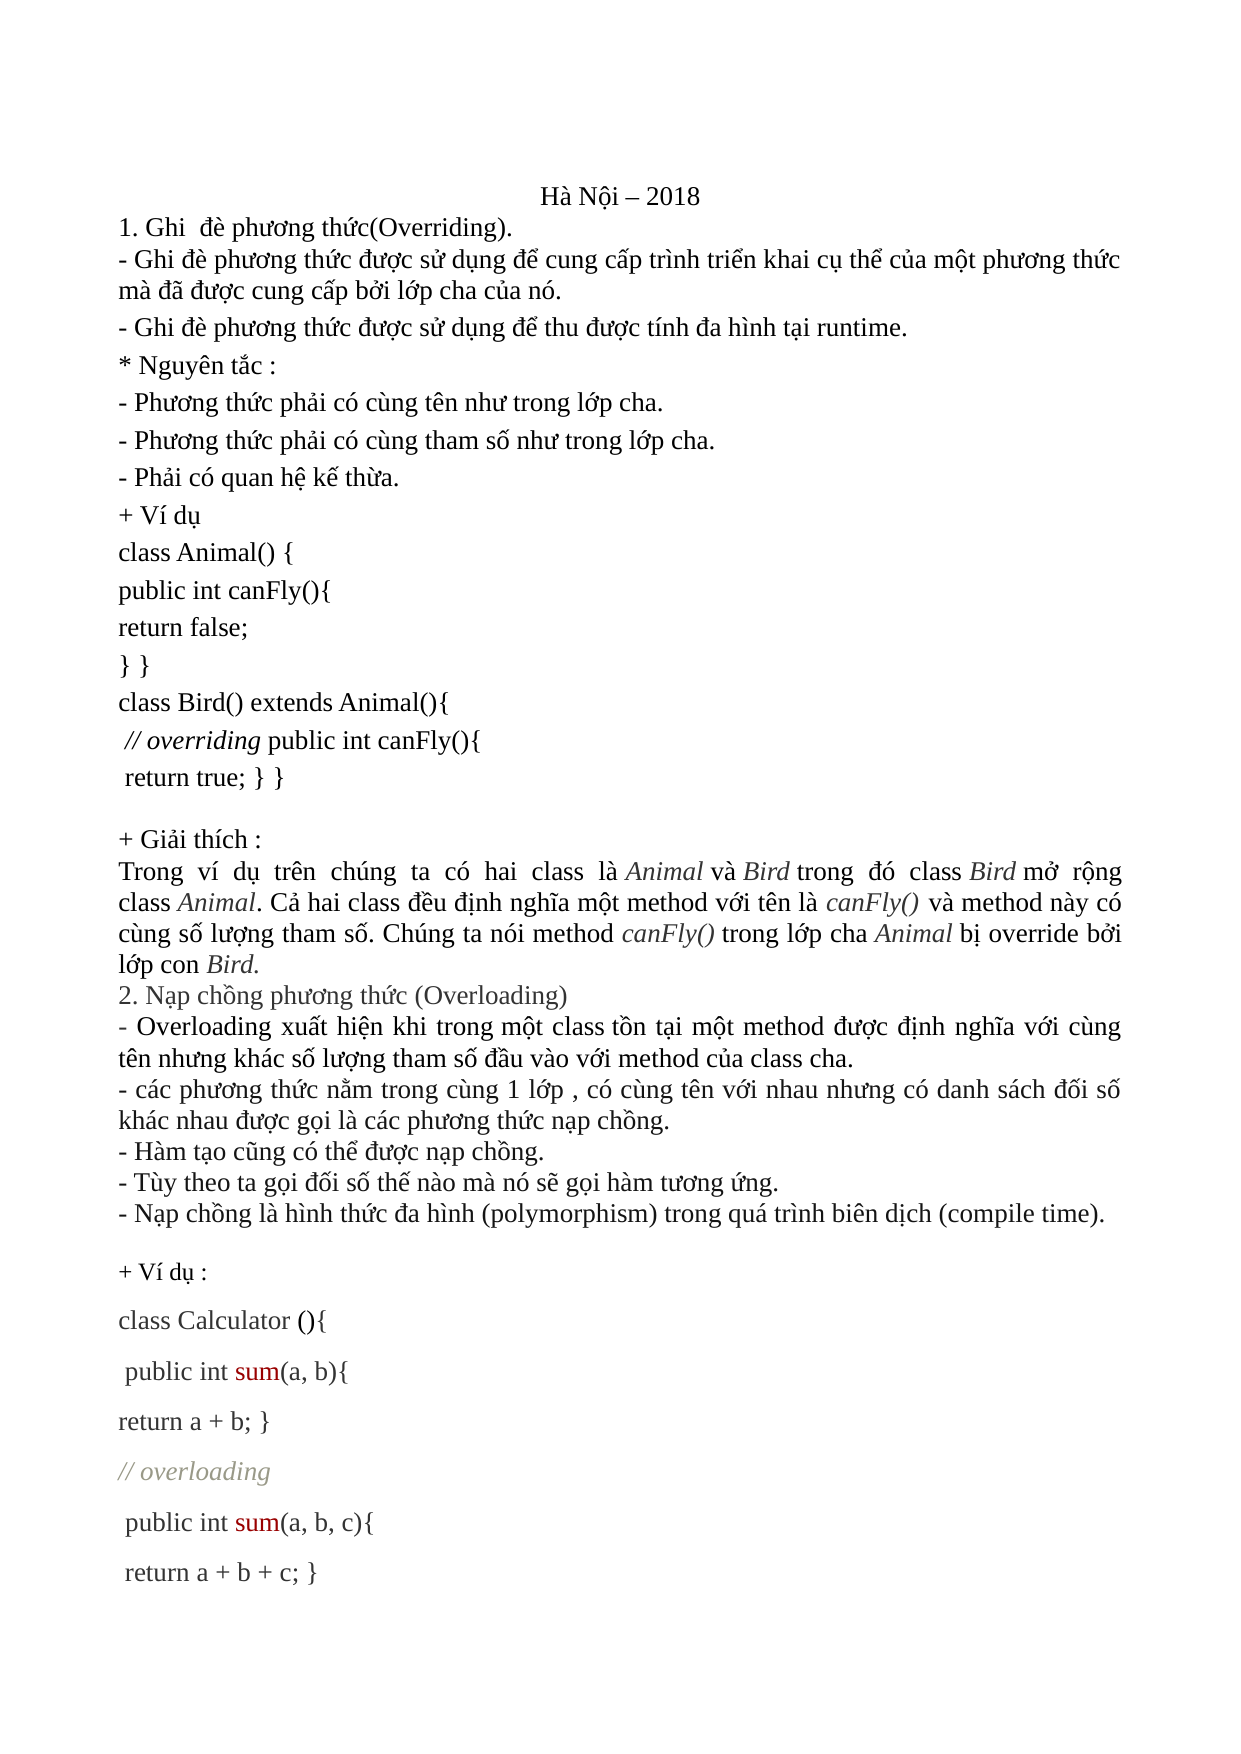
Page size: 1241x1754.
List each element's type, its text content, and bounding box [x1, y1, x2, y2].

text - Overloading xuất hiện khi trong một class tồn tại một method được định nghĩa với cùng tên nhưng khác số lượng tham số đầu vào với method của class cha. [118, 1011, 1122, 1073]
text return a + b; } [118, 1405, 1122, 1436]
text public int canFly(){ [118, 567, 1122, 605]
text // overloading [118, 1455, 1122, 1487]
text + Giải thích : [118, 824, 1122, 855]
text - Hàm tạo cũng có thể được nạp chồng. [118, 1135, 1122, 1166]
text - Ghi đè phương thức được sử dụng để thu được tính đa hình tại runtime. [118, 305, 1122, 342]
text public int sum(a, b){ [118, 1355, 1122, 1386]
text - Tùy theo ta gọi đối số thế nào mà nó sẽ gọi hàm tương ứng. [118, 1166, 1122, 1197]
text Hà Nội – 2018 [118, 180, 1122, 212]
text class Calculator (){ [118, 1304, 1122, 1336]
text Trong ví dụ trên chúng ta có hai class là Animal và Bird trong đó class Bird mở rộng class Animal. Cả hai class đều định nghĩa một method với tên là canFly() và method này có cùng số lượng tham số. Chúng ta nói method canFly() trong lớp cha Animal bị override bởi lớp con Bird. [118, 855, 1122, 979]
text class Bird() extends Animal(){ [118, 680, 1122, 717]
text - các phương thức nằm trong cùng 1 lớp , có cùng tên với nhau nhưng có danh sách đối số khác nhau được gọi là các phương thức nạp chồng. [118, 1073, 1122, 1135]
text } } [118, 642, 1122, 680]
text return true; } } [118, 755, 1122, 792]
text class Animal() { [118, 530, 1122, 567]
text - Phương thức phải có cùng tên như trong lớp cha. [118, 380, 1122, 417]
text // overriding public int canFly(){ [118, 717, 1122, 755]
text return a + b + c; } [118, 1556, 1122, 1587]
text + Ví dụ : [118, 1257, 1122, 1286]
text - Ghi đè phương thức được sử dụng để cung cấp trình triển khai cụ thể của một phương thức mà đã được cung cấp bởi lớp cha của nó. [118, 243, 1122, 305]
text + Ví dụ [118, 492, 1122, 530]
text 2. Nạp chồng phương thức (Overloading) [118, 979, 1122, 1011]
text 1. Ghi đè phương thức(Overriding). [118, 212, 1122, 243]
text * Nguyên tắc : [118, 342, 1122, 380]
text - Phải có quan hệ kế thừa. [118, 455, 1122, 492]
text - Phương thức phải có cùng tham số như trong lớp cha. [118, 417, 1122, 455]
text - Nạp chồng là hình thức đa hình (polymorphism) trong quá trình biên dịch (compile time). [118, 1197, 1122, 1228]
text public int sum(a, b, c){ [118, 1506, 1122, 1537]
text return false; [118, 605, 1122, 642]
